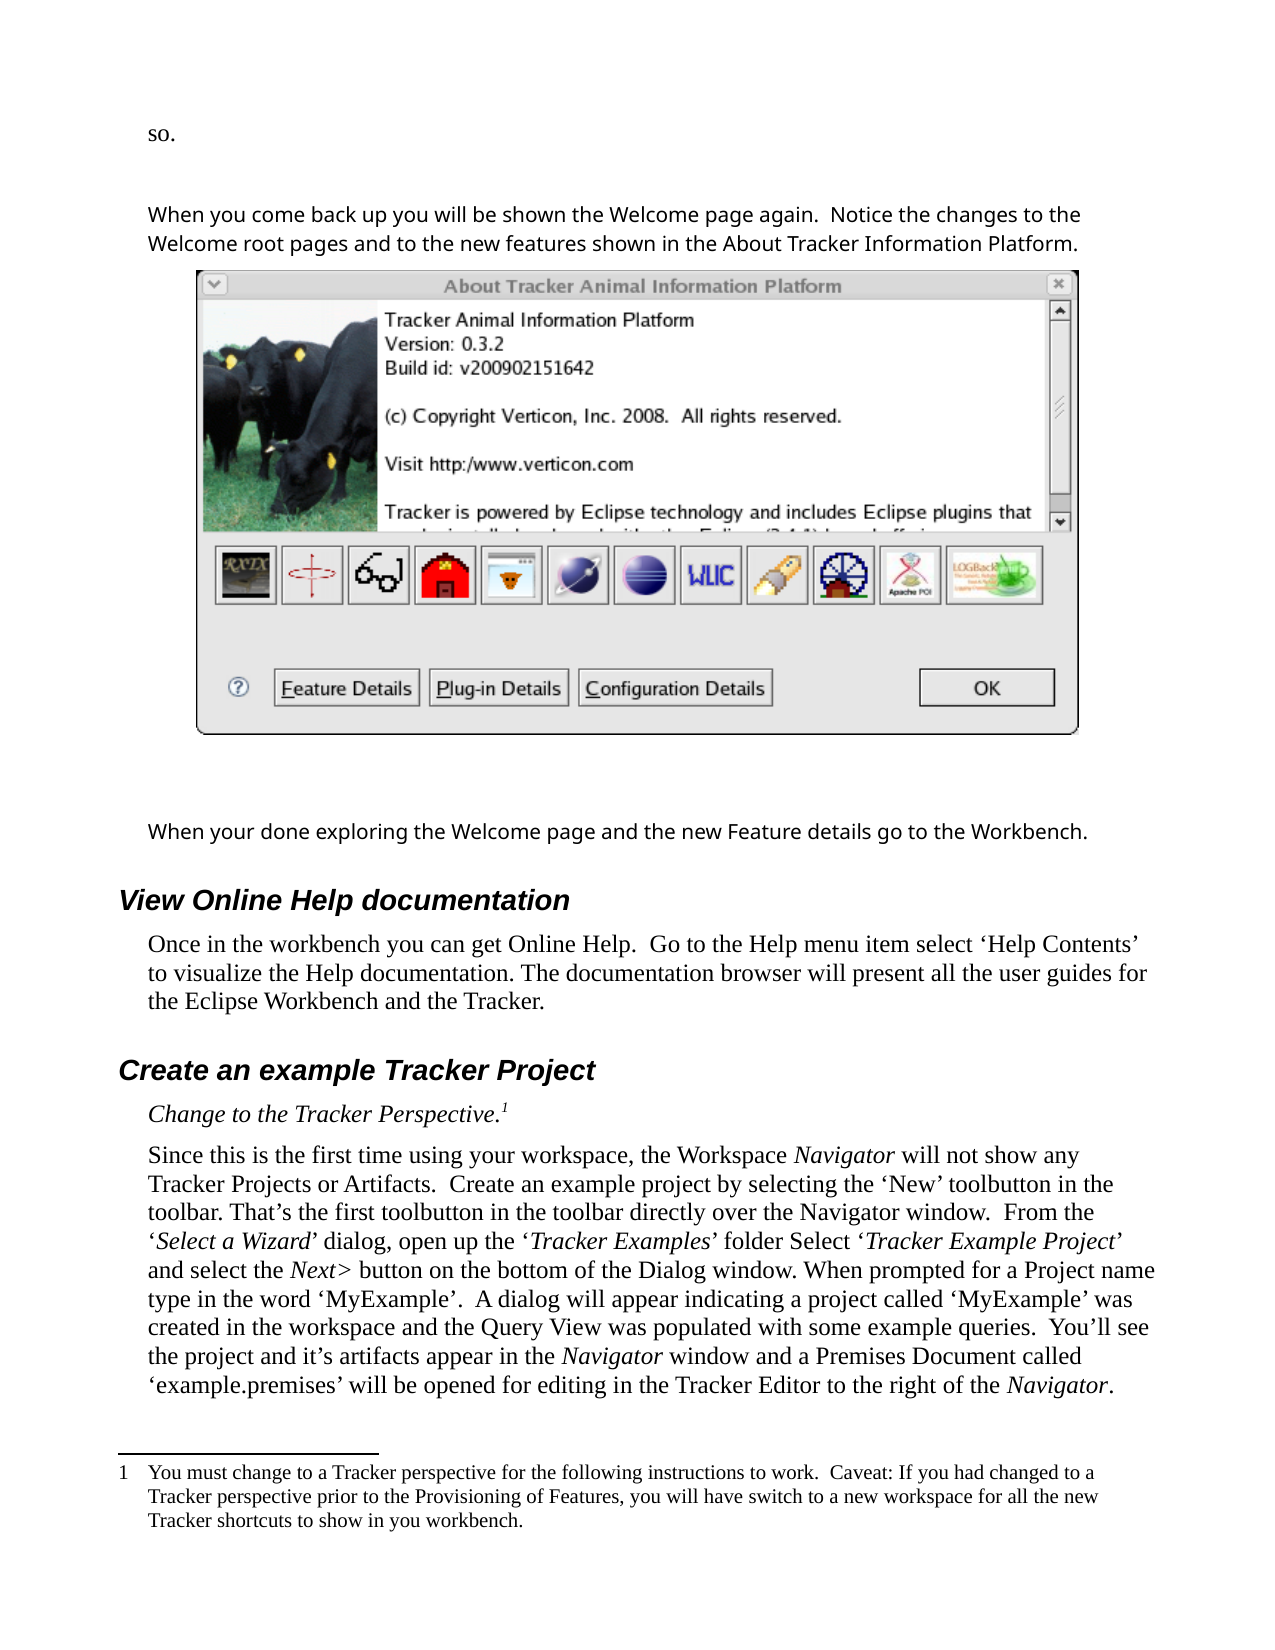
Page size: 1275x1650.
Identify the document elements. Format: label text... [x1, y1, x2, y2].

text You must change to a Tracker perspective for the following instructions to work. Caveat: If you had changed to a Tracker perspective prior to the Provisioning of Features, you will have switch to a new workspace for all the new Tracker shortcuts to show in you workbench. [118, 1460, 1157, 1532]
text Once in the workbench you can get Online Help. Go to the Help menu item select ‘Help Contents’ to visualize the Help documentation. The documentation browser will present all the user guides for the Eclipse Workbench and the Tracker. [148, 929, 1157, 1015]
text so. [148, 118, 1157, 147]
text When you come back up you will be shown the Welcome page again. Notice the changes to the Welcome root pages and to the new features shown in the About Tracker Information Platform. [148, 201, 1157, 257]
picture [196, 270, 1079, 735]
text When your done exploring the Welcome page and the new Feature details go to the Workbench. [148, 817, 1157, 845]
subtitle Create an example Tracker Project [118, 1053, 1157, 1086]
text Change to the Tracker Perspective. [148, 1099, 1157, 1127]
text Since this is the first time using your workspace, the Workspace Navigator will not show any Tracker Projects or Artifacts. Create an example project by selecting the ‘New’ toolbutton in the toolbar. That’s the first toolbutton in the toolbar directly over the Navigator window. From the ‘Select a Wizard’ dialog, open up the ‘Tracker Examples’ folder Select ‘Tracker Example Project’ and select the Next> button on the bottom of the Dialog window. When prompted for a Project name type in the word ‘MyExample’. A dialog will appear indicating a project called ‘MyExample’ was created in the workspace and the Query View was populated with some example queries. You’ll see the project and it’s artifacts appear in the Navigator window and a Premises Document called ‘example.premises’ will be opened for editing in the Tracker Editor to the right of the Navigator. [148, 1140, 1157, 1399]
subtitle View Online Help documentation [118, 883, 1157, 916]
